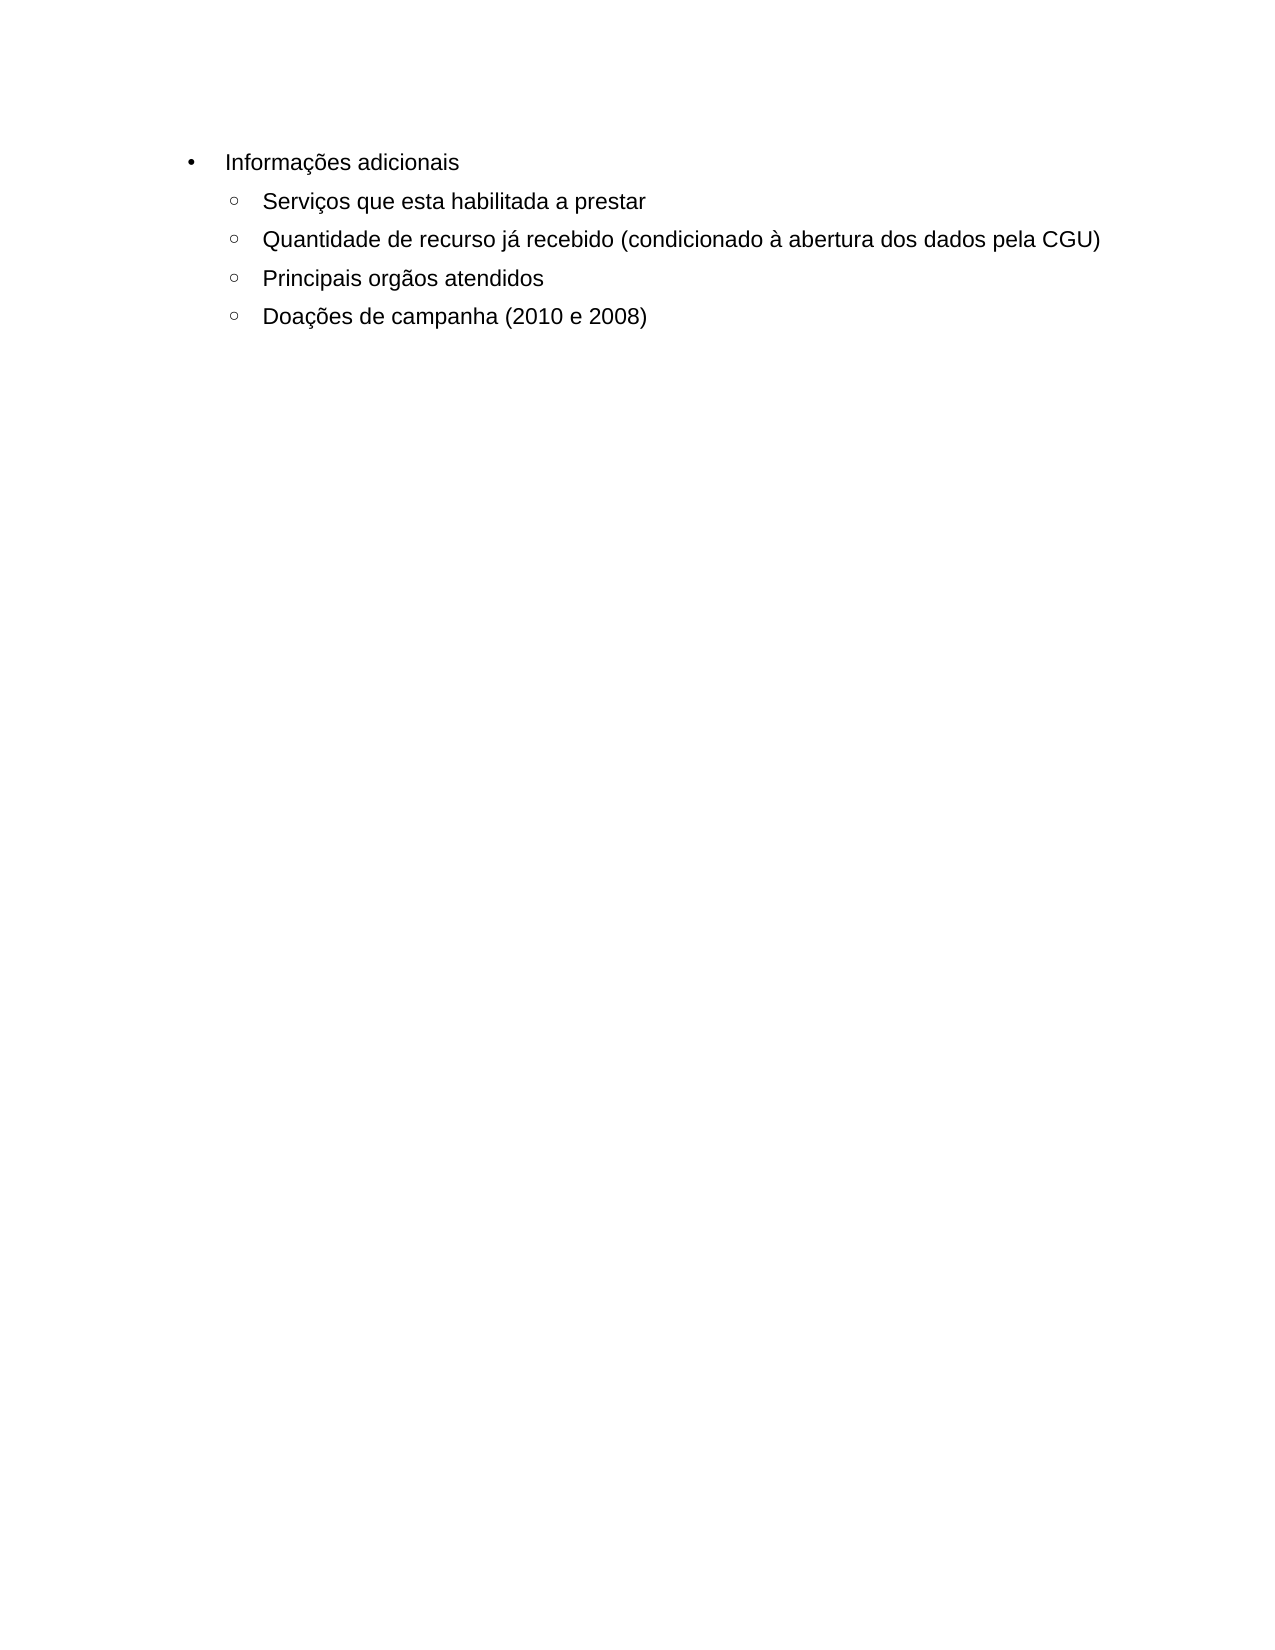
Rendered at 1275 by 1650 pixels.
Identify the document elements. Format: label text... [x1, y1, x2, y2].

list Quantidade de recurso já recebido (condicionado à abertura dos dados pela CGU) [225, 227, 1125, 252]
list Informações adicionais [187, 150, 1125, 176]
list Serviços que esta habilitada a prestar [225, 188, 1125, 214]
list Principais orgãos atendidos [225, 265, 1125, 291]
list Doações de campanha (2010 e 2008) [225, 304, 1125, 329]
